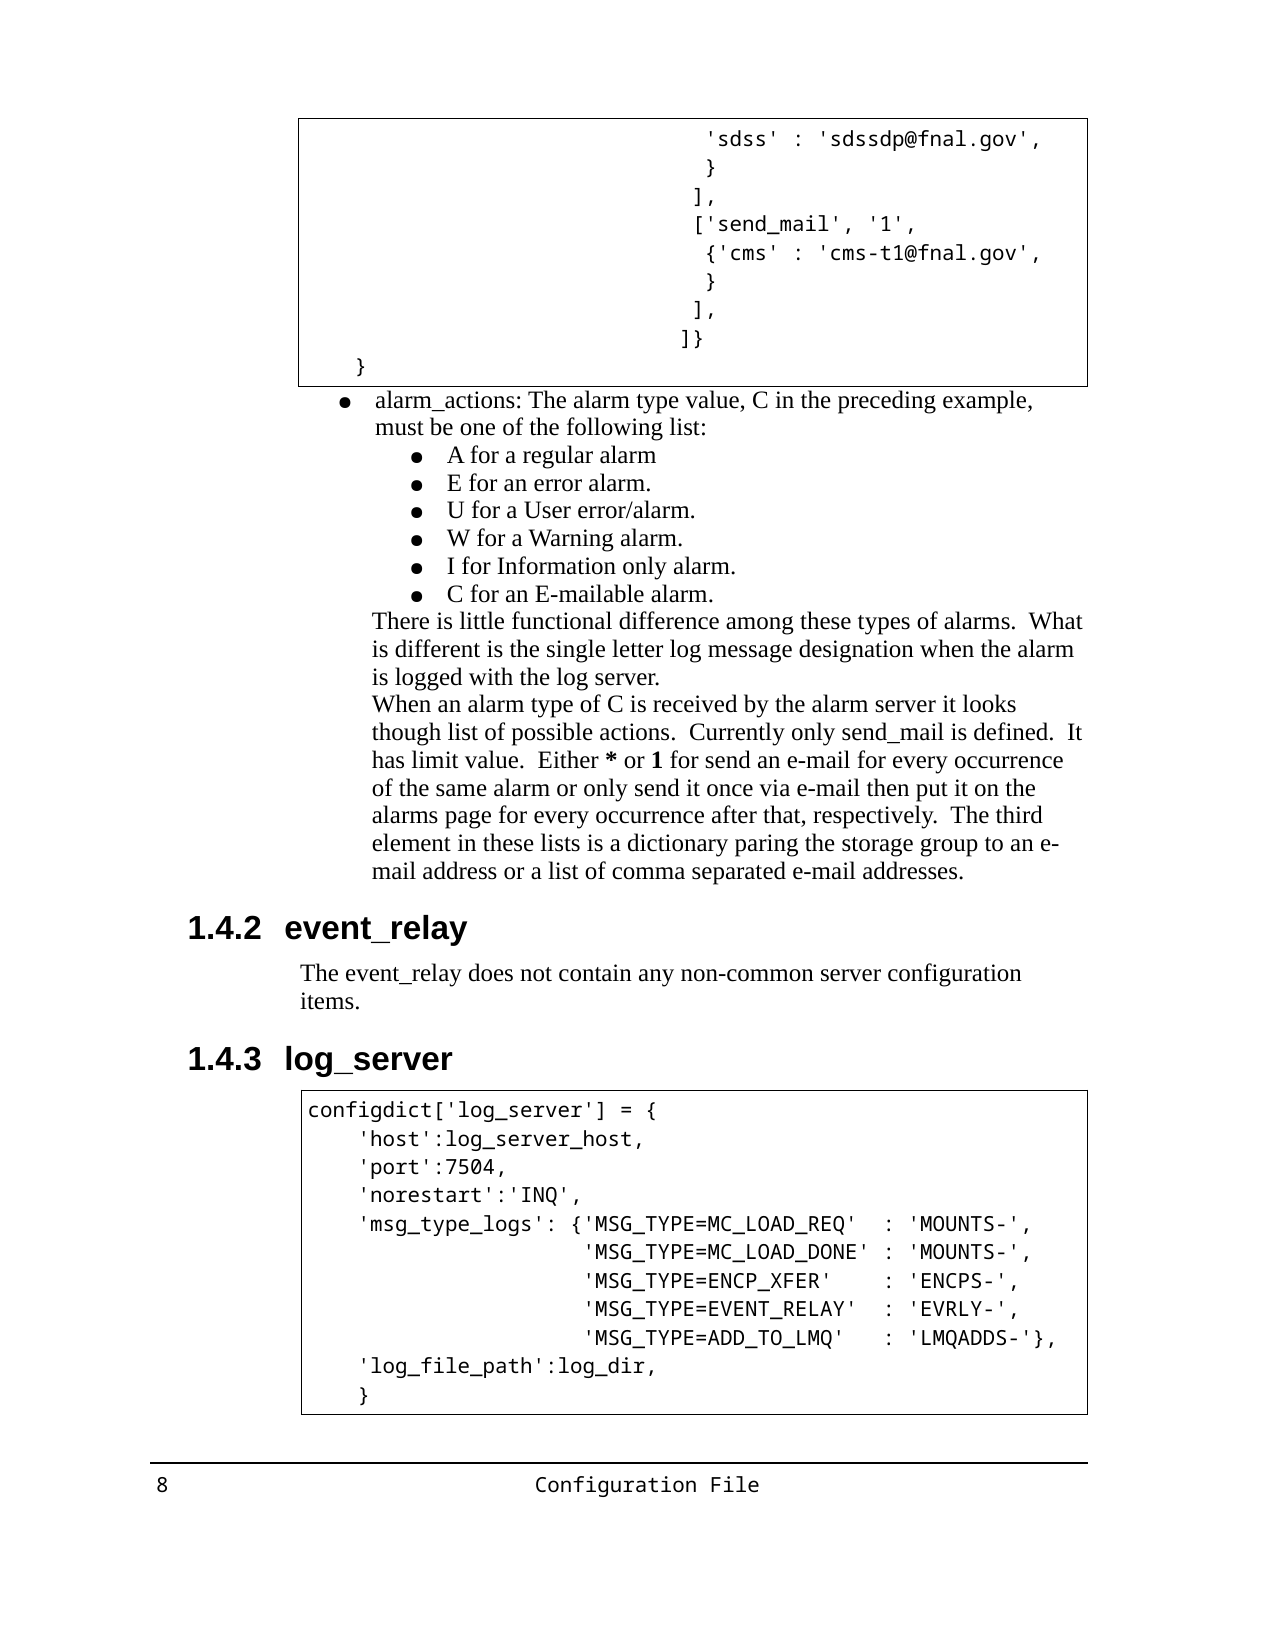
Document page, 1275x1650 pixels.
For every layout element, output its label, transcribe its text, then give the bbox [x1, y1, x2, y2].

table_header 'sdss' : 'sdssdp@fnal.gov', } ], ['send_mail', '1', {'cms' : 'cms-t1@fnal.gov', } ], ]} } [299, 119, 1087, 386]
subtitle event_relay [150, 909, 1087, 947]
list A for a regular alarm [409, 441, 1087, 469]
list E for an error alarm. [409, 469, 1087, 497]
list alarm_actions: The alarm type value, C in the preceding example, must be one of the following list: [337, 387, 1087, 441]
subtitle log_server [150, 1040, 1087, 1077]
list U for a User error/alarm. [409, 497, 1087, 524]
list W for a Warning alarm. [409, 524, 1087, 552]
text The event_relay does not contain any non-common server configuration items. [300, 959, 1087, 1015]
table_header configdict['log_server'] = { 'host':log_server_host, 'port':7504, 'norestart':'INQ', 'msg_type_logs': {'MSG_TYPE=MC_LOAD_REQ' : 'MOUNTS-', 'MSG_TYPE=MC_LOAD_DONE' : 'MOUNTS-', 'MSG_TYPE=ENCP_XFER' : 'ENCPS-', 'MSG_TYPE=EVENT_RELAY' : 'EVRLY-', 'MSG_TYPE=ADD_TO_LMQ' : 'LMQADDS-'}, 'log_file_path':log_dir, } [302, 1091, 1087, 1414]
list C for an E-mailable alarm. [409, 580, 1087, 607]
text When an alarm type of C is received by the alarm server it looks though list of possible actions. Currently only send_mail is defined. It has limit value. Either * or 1 for send an e-mail for every occurrence of the same alarm or only send it once via e-mail then put it on the alarms page for every occurrence after that, respectively. The third element in these lists is a dictionary paring the storage group to an e-mail address or a list of comma separated e-mail addresses. [372, 691, 1087, 884]
text There is little functional difference among these types of alarms. What is different is the single letter log message designation when the alarm is logged with the log server. [372, 607, 1087, 691]
list I for Information only alarm. [409, 552, 1087, 580]
